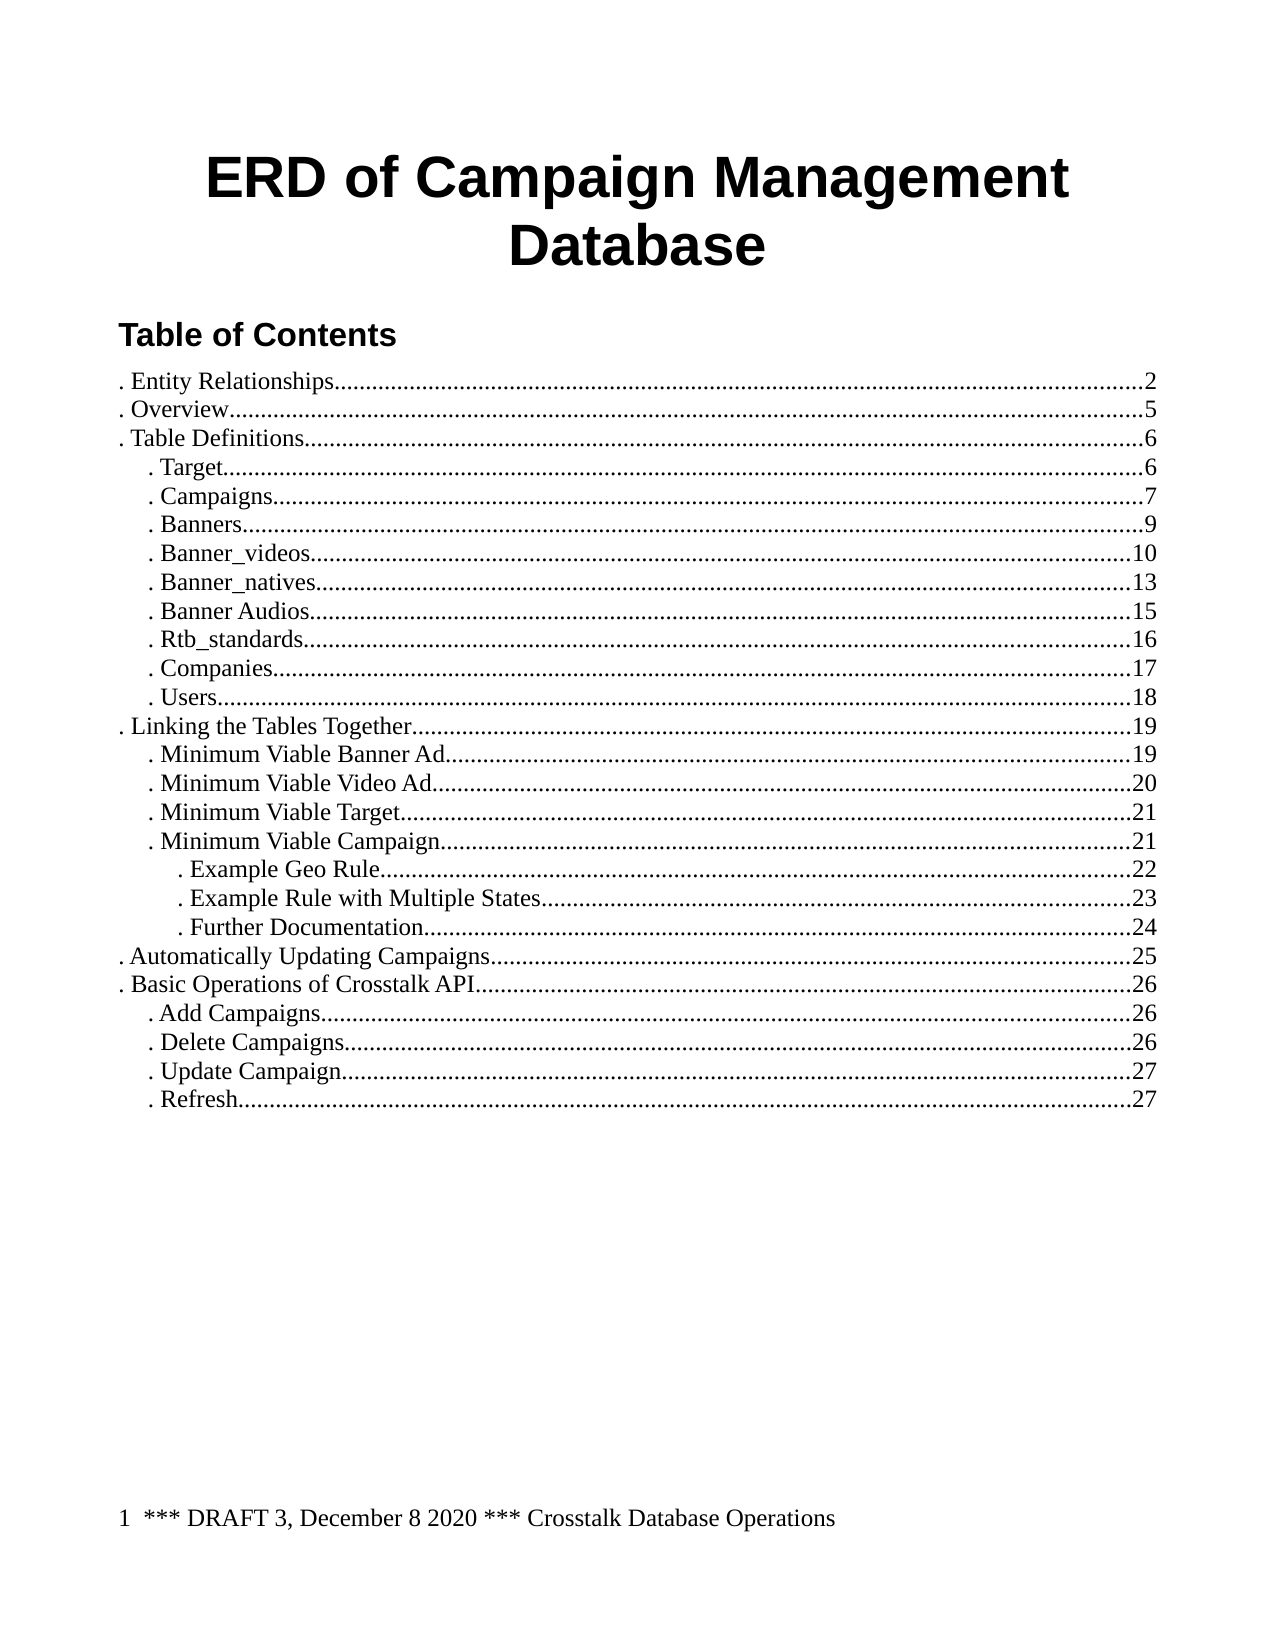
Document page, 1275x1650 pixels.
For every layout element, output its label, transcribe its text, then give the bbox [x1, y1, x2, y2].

text . Target 6 [148, 452, 1157, 481]
text . Overview 5 [118, 394, 1157, 423]
title ERD of Campaign Management Database [118, 143, 1157, 277]
subtitle Table of Contents [118, 315, 1157, 353]
text . Minimum Viable Banner Ad 19 [148, 739, 1157, 768]
text . Banner_videos 10 [148, 538, 1157, 567]
text . Refresh 27 [148, 1084, 1157, 1113]
text . Delete Campaigns 26 [148, 1027, 1157, 1056]
text . Minimum Viable Video Ad 20 [148, 768, 1157, 797]
text . Rtb_standards 16 [148, 624, 1157, 653]
text . Basic Operations of Crosstalk API 26 [118, 969, 1157, 998]
text . Minimum Viable Campaign 21 [148, 826, 1157, 854]
text . Add Campaigns 26 [148, 998, 1157, 1027]
text . Example Rule with Multiple States 23 [177, 883, 1157, 912]
text . Example Geo Rule 22 [177, 854, 1157, 883]
text . Update Campaign 27 [148, 1056, 1157, 1084]
text . Users 18 [148, 682, 1157, 711]
text . Automatically Updating Campaigns 25 [118, 941, 1157, 969]
text . Further Documentation 24 [177, 912, 1157, 941]
text . Campaigns 7 [148, 481, 1157, 509]
text . Companies 17 [148, 653, 1157, 682]
text . Linking the Tables Together 19 [118, 711, 1157, 739]
text . Minimum Viable Target 21 [148, 797, 1157, 826]
text . Banner_natives 13 [148, 567, 1157, 596]
text . Entity Relationships 2 [118, 366, 1157, 394]
text . Banner Audios 15 [148, 596, 1157, 624]
text . Banners 9 [148, 509, 1157, 538]
text . Table Definitions 6 [118, 423, 1157, 452]
